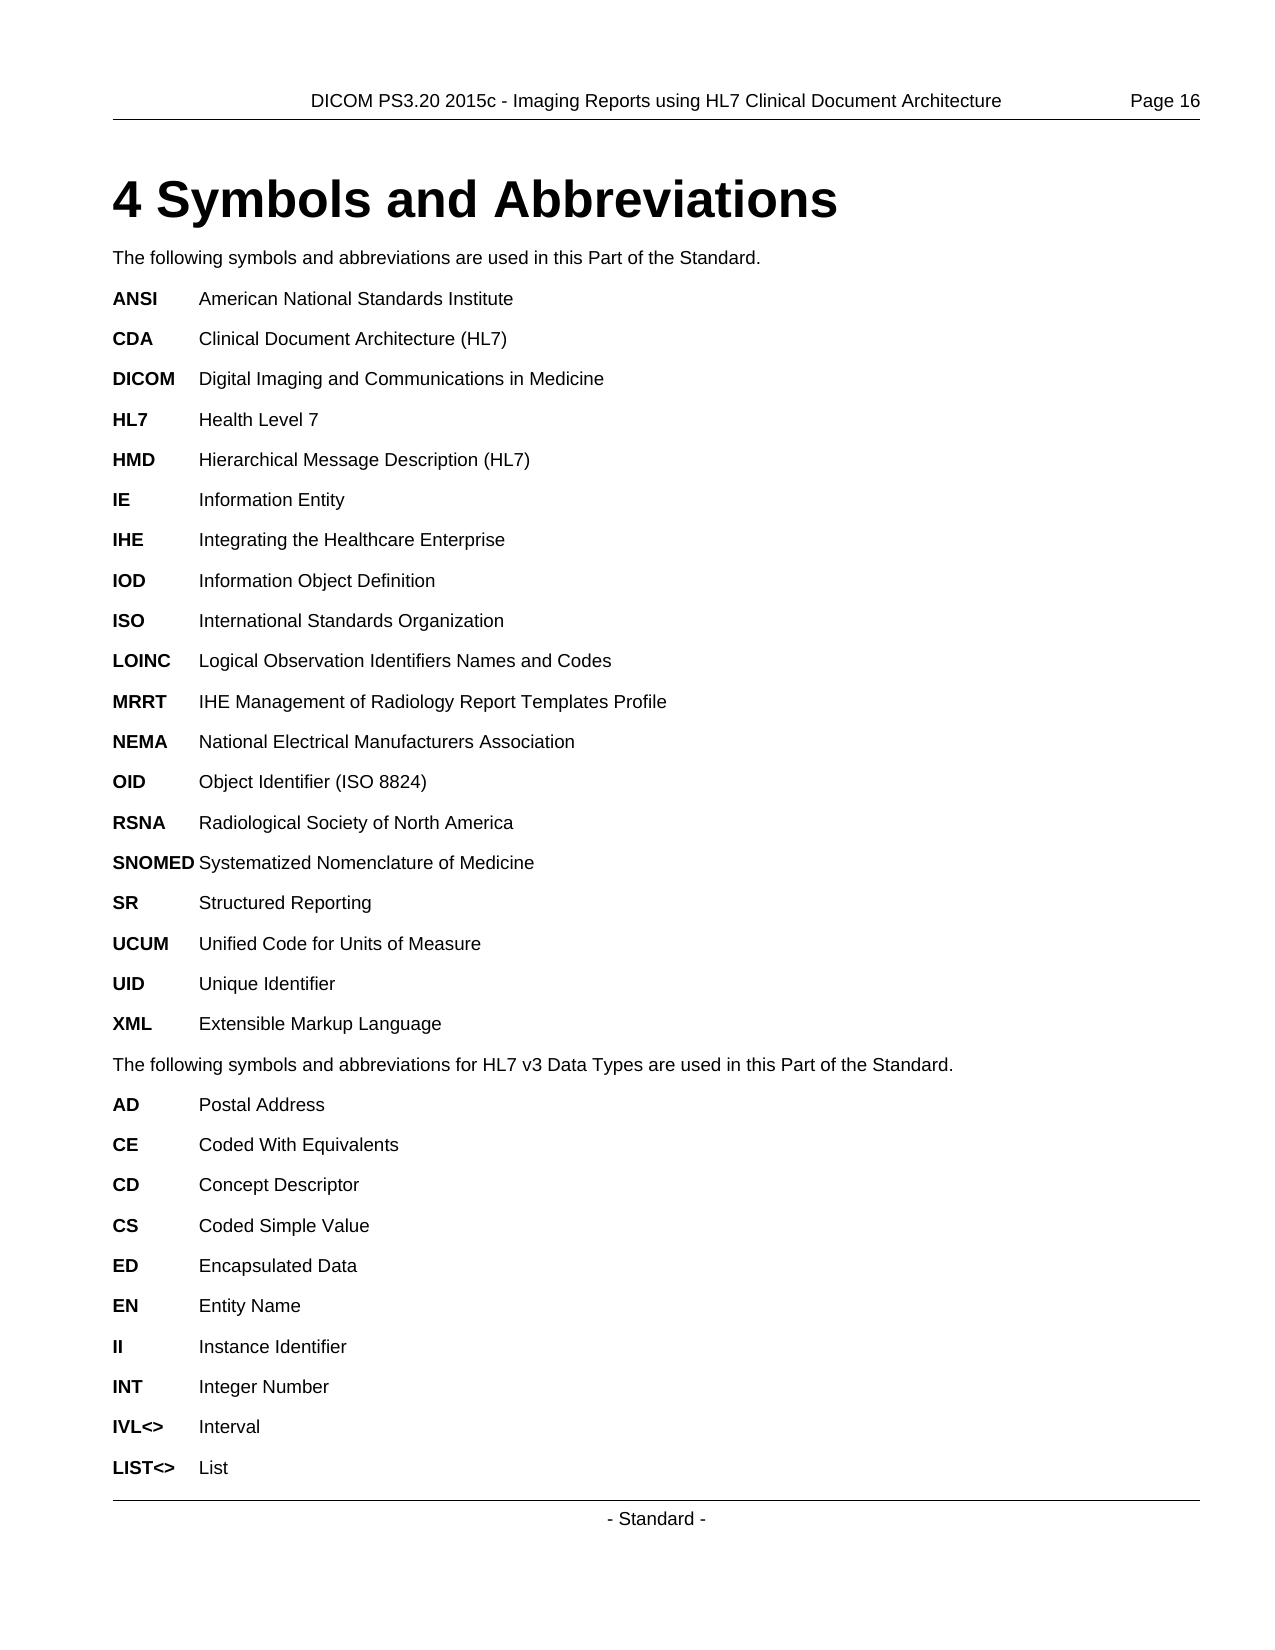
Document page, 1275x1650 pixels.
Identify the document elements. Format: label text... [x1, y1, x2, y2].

text XML Extensible Markup Language [112, 1013, 1200, 1034]
text OID Object Identifier (ISO 8824) [112, 771, 1200, 793]
text NEMA National Electrical Manufacturers Association [112, 731, 1200, 752]
text LIST<> List [112, 1456, 1200, 1478]
text CS Coded Simple Value [112, 1214, 1200, 1236]
text DICOM Digital Imaging and Communications in Medicine [112, 368, 1200, 389]
text RSNA Radiological Society of North America [112, 811, 1200, 833]
text SNOMED Systematized Nomenclature of Medicine [112, 852, 1200, 873]
text INT Integer Number [112, 1376, 1200, 1397]
text The following symbols and abbreviations for HL7 v3 Data Types are used in this Part of the Standard. [112, 1053, 1200, 1075]
text HL7 Health Level 7 [112, 408, 1200, 430]
text CE Coded With Equivalents [112, 1134, 1200, 1156]
text IHE Integrating the Healthcare Enterprise [112, 529, 1200, 551]
text MRRT IHE Management of Radiology Report Templates Profile [112, 691, 1200, 712]
text IE Information Entity [112, 489, 1200, 511]
text LOINC Logical Observation Identifiers Names and Codes [112, 650, 1200, 672]
text ED Encapsulated Data [112, 1255, 1200, 1276]
text HMD Hierarchical Message Description (HL7) [112, 449, 1200, 470]
text AD Postal Address [112, 1094, 1200, 1115]
text 4 Symbols and Abbreviations [112, 169, 1200, 228]
text ANSI American National Standards Institute [112, 287, 1200, 309]
text IVL<> Interval [112, 1416, 1200, 1438]
text UCUM Unified Code for Units of Measure [112, 932, 1200, 954]
text ISO International Standards Organization [112, 610, 1200, 631]
text The following symbols and abbreviations are used in this Part of the Standard. [112, 247, 1200, 269]
text CDA Clinical Document Architecture (HL7) [112, 328, 1200, 349]
text II Instance Identifier [112, 1336, 1200, 1357]
text UID Unique Identifier [112, 973, 1200, 994]
text EN Entity Name [112, 1295, 1200, 1317]
text SR Structured Reporting [112, 892, 1200, 914]
text IOD Information Object Definition [112, 569, 1200, 591]
text CD Concept Descriptor [112, 1174, 1200, 1196]
